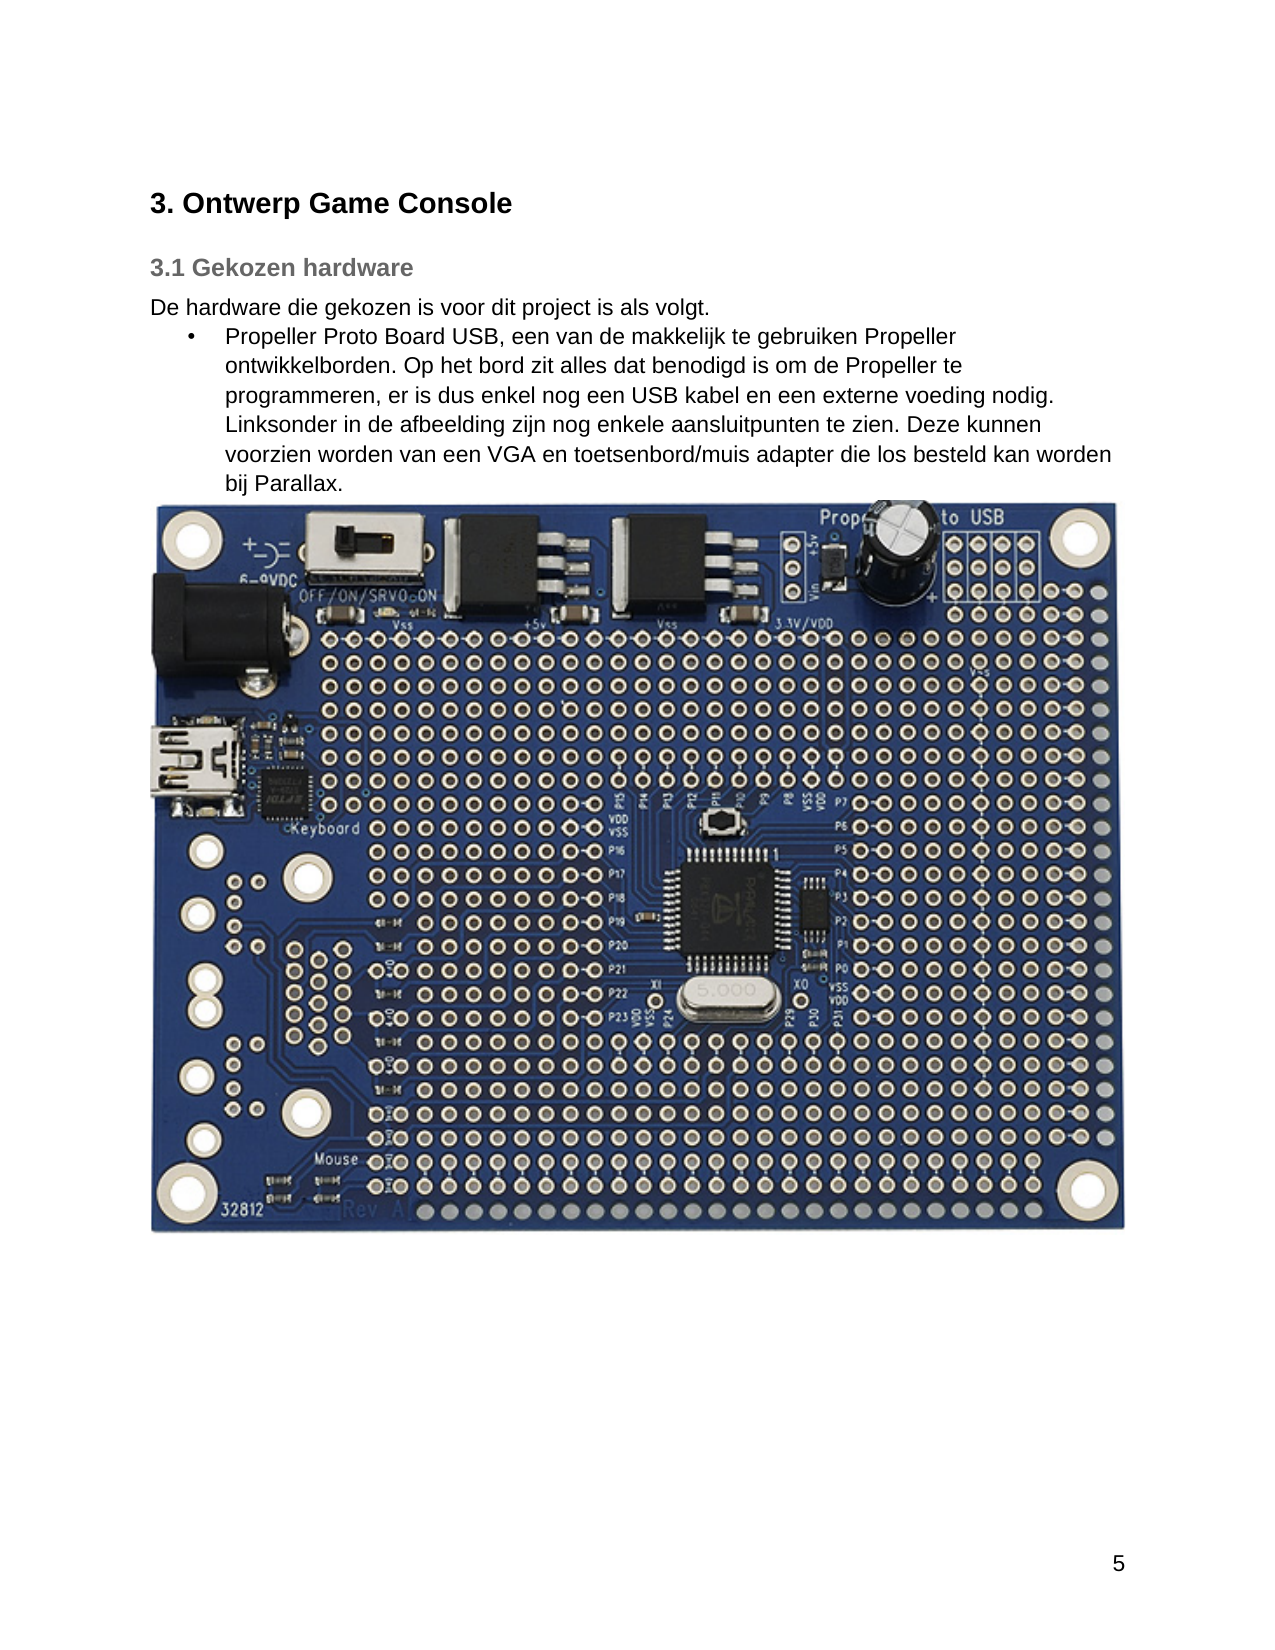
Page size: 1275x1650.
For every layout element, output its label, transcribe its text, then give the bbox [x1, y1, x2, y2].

subtitle 3. Ontwerp Game Console [150, 187, 1125, 220]
subtitle 3.1 Gekozen hardware [150, 254, 1125, 282]
text De hardware die gekozen is voor dit project is als volgt. [150, 294, 1125, 320]
list Propeller Proto Board USB, een van de makkelijk te gebruiken Propeller ontwikkelborden. Op het bord zit alles dat benodigd is om de Propeller te programmeren, er is dus enkel nog een USB kabel en een externe voeding nodig. Linksonder in de afbeelding zijn nog enkele aansluitpunten te zien. Deze kunnen voorzien worden van een VGA en toetsenbord/muis adapter die los besteld kan worden bij Parallax. [187, 324, 1125, 496]
picture [150, 500, 1125, 1235]
